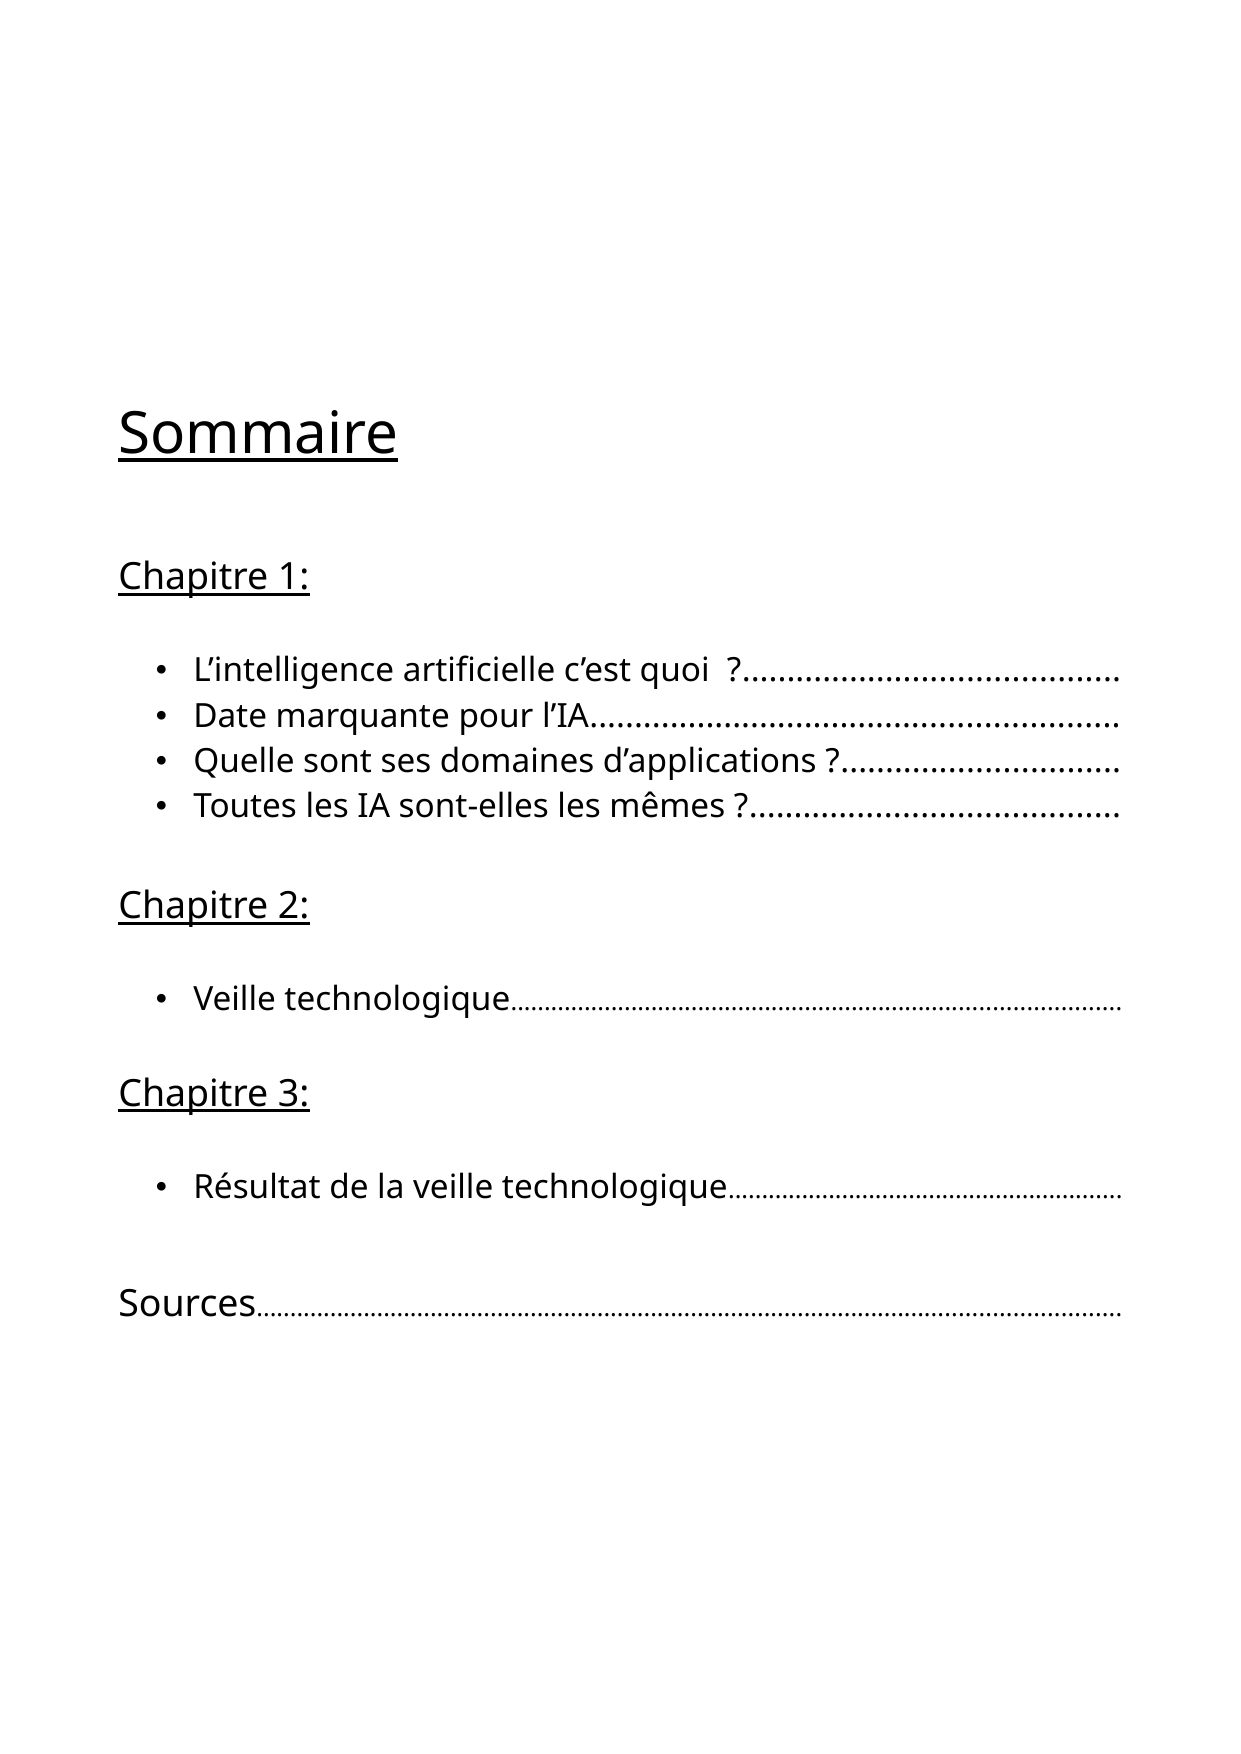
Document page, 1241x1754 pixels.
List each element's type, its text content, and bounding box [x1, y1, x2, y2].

text Sommaire [118, 391, 1122, 470]
list Quelle sont ses domaines d’applications ? [156, 737, 1122, 782]
list Résultat de la veille technologique [156, 1162, 1122, 1208]
text Chapitre 2: [118, 879, 1122, 930]
text Chapitre 3: [118, 1066, 1122, 1117]
list Date marquante pour l’IA [156, 691, 1122, 737]
text Chapitre 1: [118, 549, 1122, 601]
list L’intelligence artificielle c’est quoi ? [156, 646, 1122, 691]
list Toutes les IA sont-elles les mêmes ? [156, 782, 1122, 828]
text Sources [118, 1276, 1122, 1327]
list Veille technologique [156, 975, 1122, 1021]
